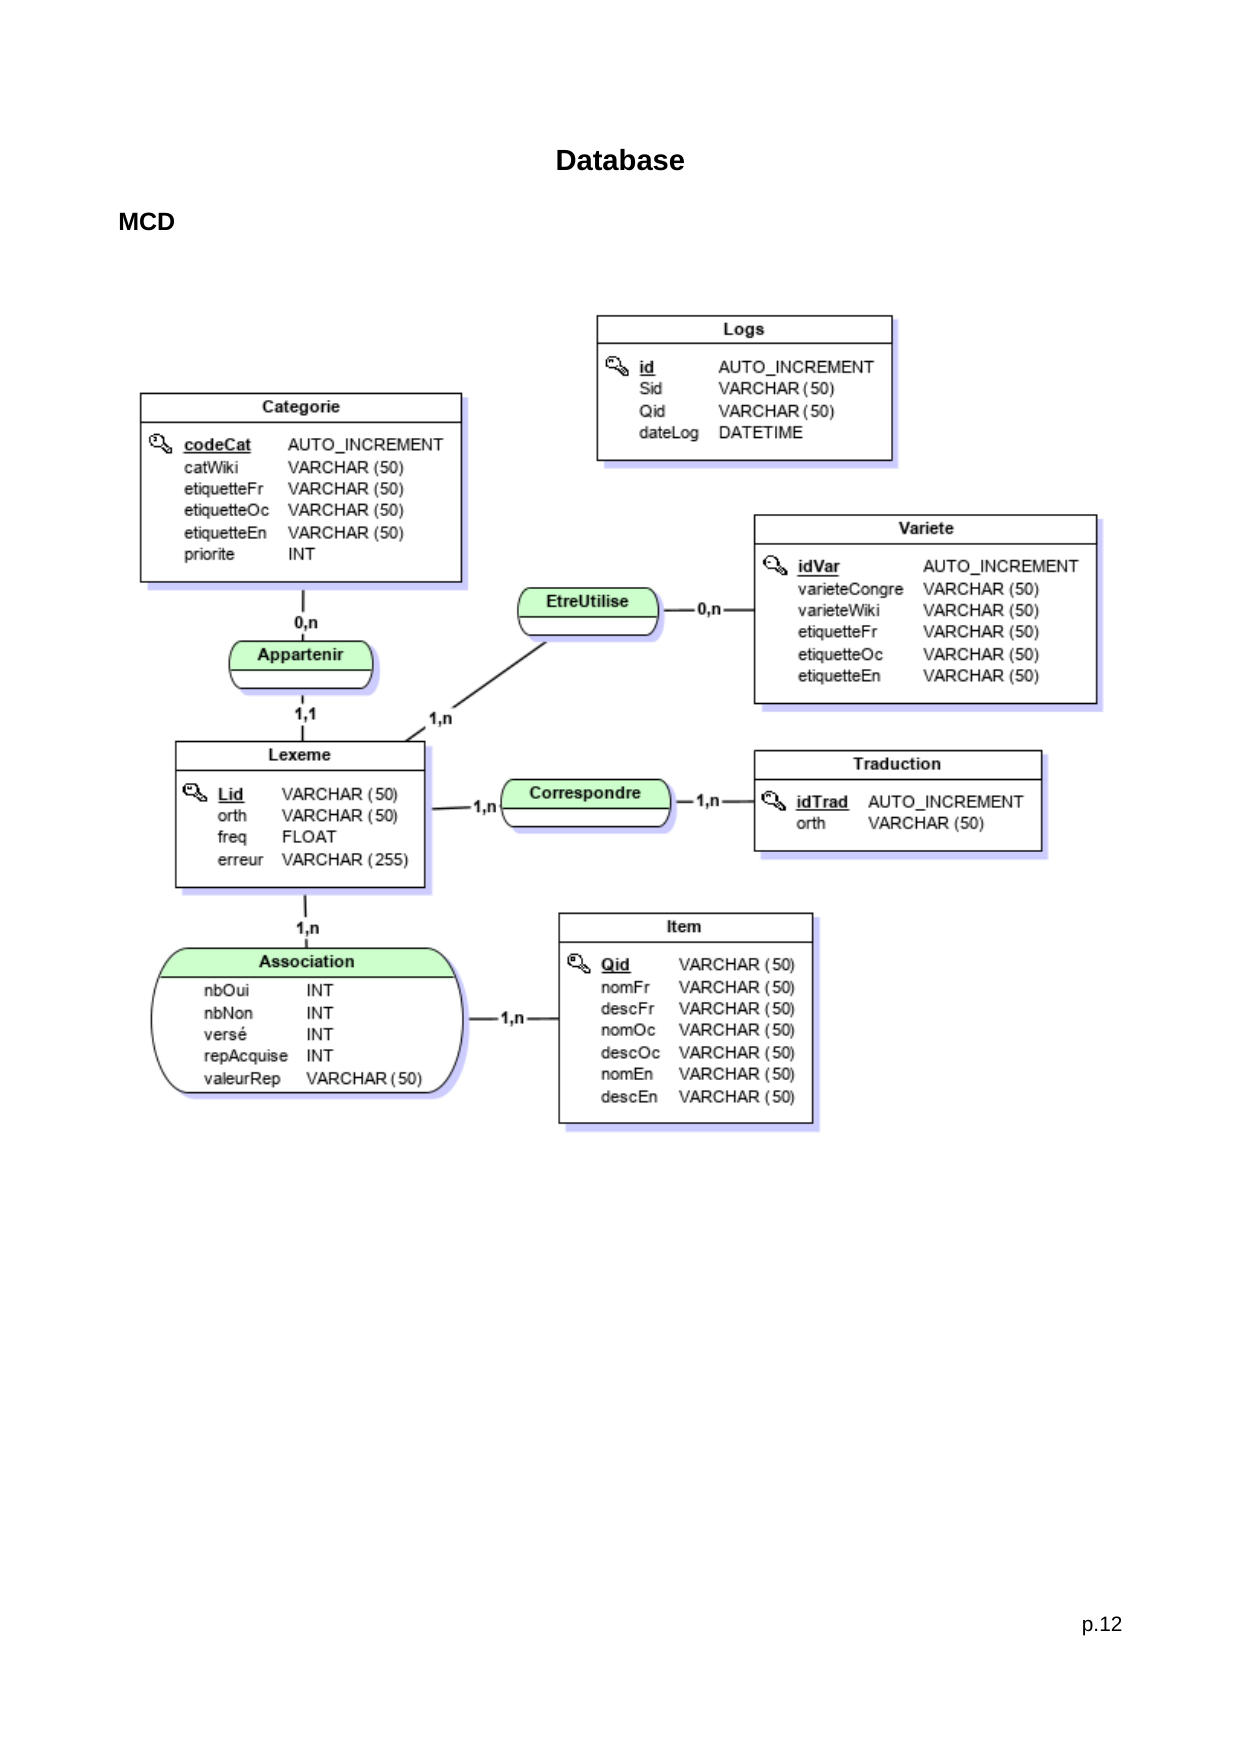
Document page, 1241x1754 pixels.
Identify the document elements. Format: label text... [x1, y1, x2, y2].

picture [128, 247, 1113, 1156]
subtitle MCD [118, 207, 1122, 236]
subtitle Database [118, 143, 1122, 177]
